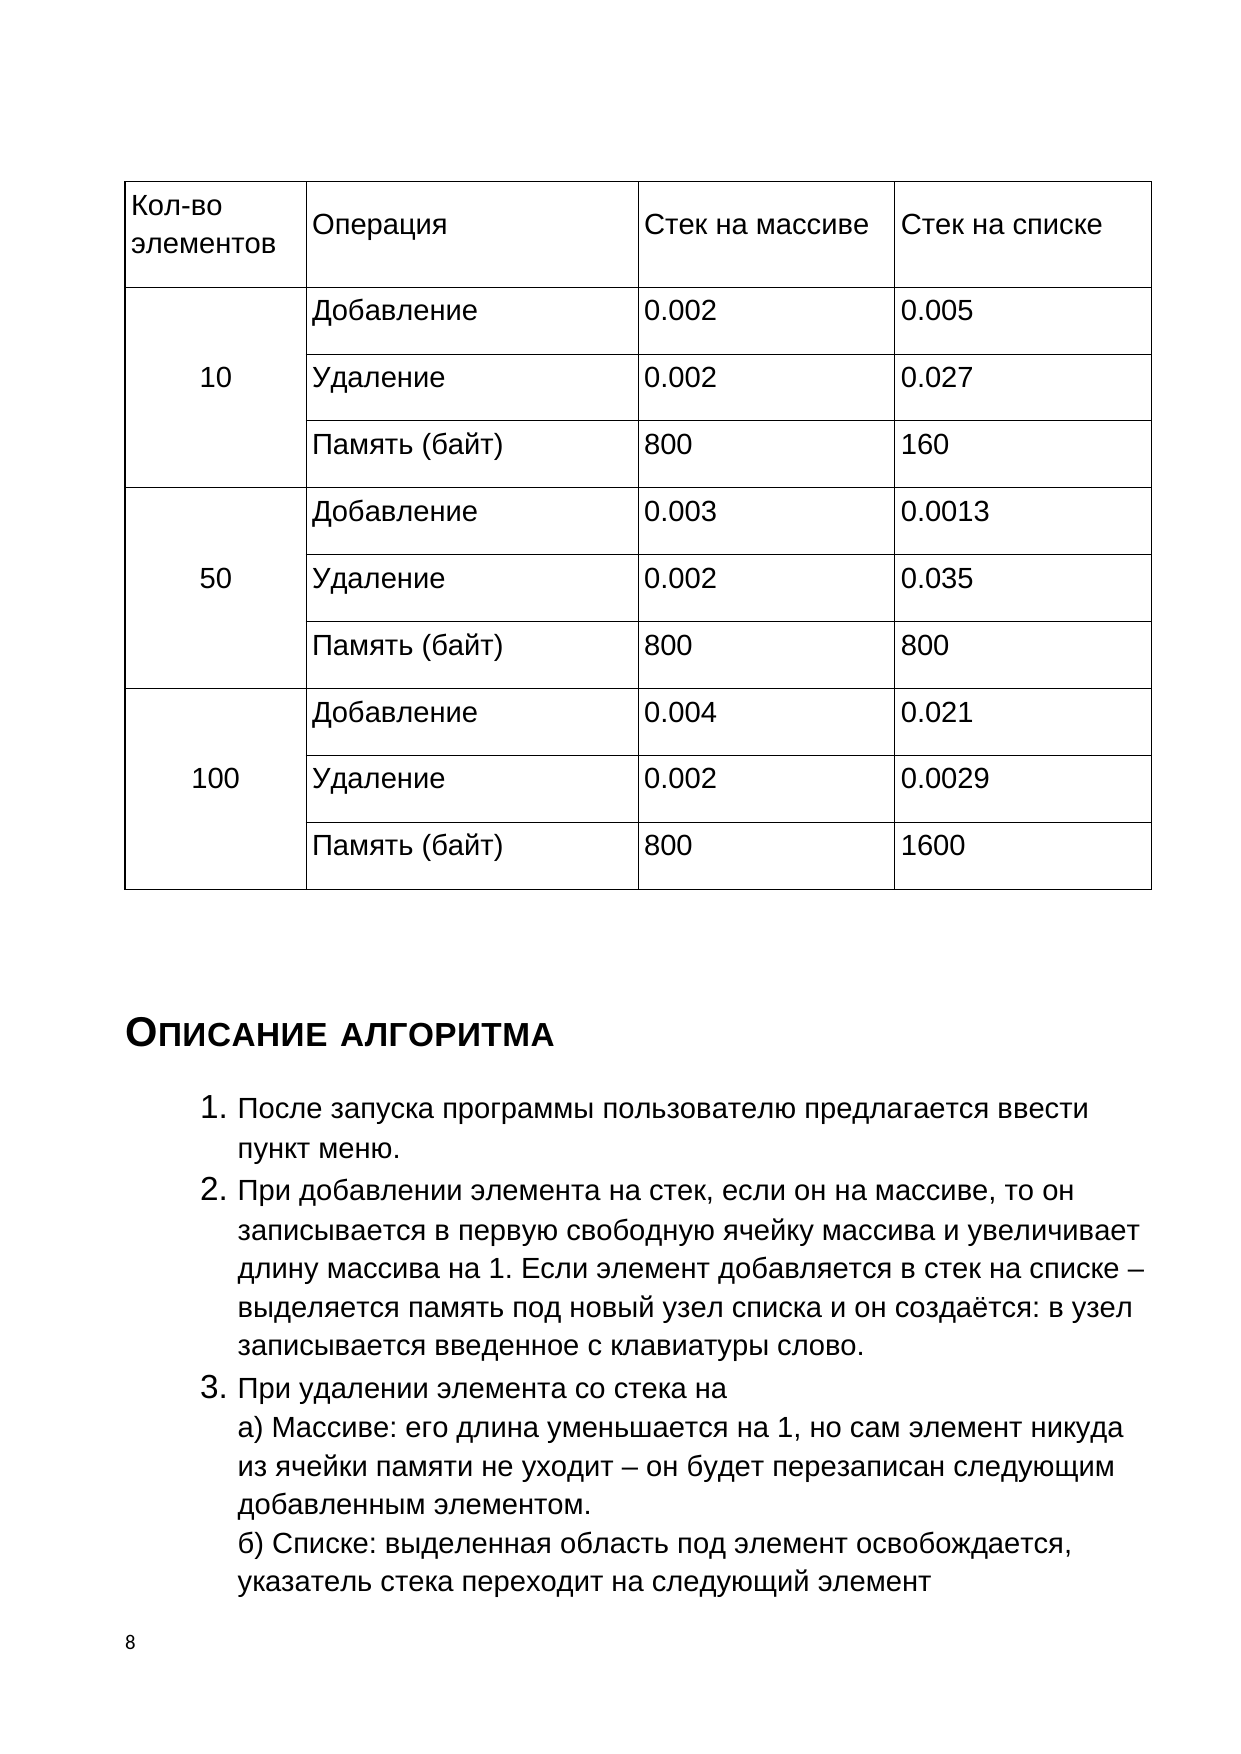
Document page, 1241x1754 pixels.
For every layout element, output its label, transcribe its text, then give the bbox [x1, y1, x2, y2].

table_cell 800 [639, 622, 894, 688]
table_header Стек на списке [895, 182, 1151, 287]
table_cell Память (байт) [307, 622, 638, 688]
list При добавлении элемента на стек, если он на массиве, то он записывается в первую свободную ячейку массива и увеличивает длину массива на 1. Если элемент добавляется в стек на списке – выделяется память под новый узел списка и он создаётся: в узел записывается введенное с клавиатуры слово. [200, 1169, 1152, 1362]
table_cell 0.021 [895, 689, 1151, 755]
table_cell 1600 [895, 823, 1151, 888]
table_cell Память (байт) [307, 421, 638, 487]
list При удалении элемента со стека на а) Массиве: его длина уменьшается на 1, но сам элемент никуда из ячейки памяти не уходит – он будет перезаписан следующим добавленным элементом. б) Списке: выделенная область под элемент освобождается, указатель стека переходит на следующий элемент [200, 1367, 1152, 1598]
table_cell 0.005 [895, 288, 1151, 353]
table_header Операция [307, 182, 638, 287]
table_cell 0.002 [639, 288, 894, 353]
table_cell 0.004 [639, 689, 894, 755]
table_cell 0.002 [639, 555, 894, 621]
table_header Стек на массиве [639, 182, 894, 287]
table_cell Добавление [307, 689, 638, 755]
list После запуска программы пользователю предлагается ввести пункт меню. [200, 1087, 1152, 1164]
table_cell Удаление [307, 555, 638, 621]
table_cell 0.002 [639, 756, 894, 822]
table_cell 0.0029 [895, 756, 1151, 822]
table_cell 800 [639, 421, 894, 487]
table_cell 0.035 [895, 555, 1151, 621]
table_cell 0.0013 [895, 488, 1151, 554]
table_cell 0.003 [639, 488, 894, 554]
table_cell 100 [126, 689, 306, 888]
table_cell Удаление [307, 355, 638, 420]
subtitle Описание алгоритма [125, 1007, 1152, 1055]
table_cell 800 [639, 823, 894, 888]
table_cell Память (байт) [307, 823, 638, 888]
table_cell 160 [895, 421, 1151, 487]
table_cell 50 [126, 488, 306, 688]
table_cell 10 [126, 288, 306, 487]
table_header Кол-во элементов [126, 182, 306, 287]
table_cell 0.027 [895, 355, 1151, 420]
table_cell 0.002 [639, 355, 894, 420]
table_cell Добавление [307, 288, 638, 353]
table_cell Удаление [307, 756, 638, 822]
table_cell Добавление [307, 488, 638, 554]
table_cell 800 [895, 622, 1151, 688]
